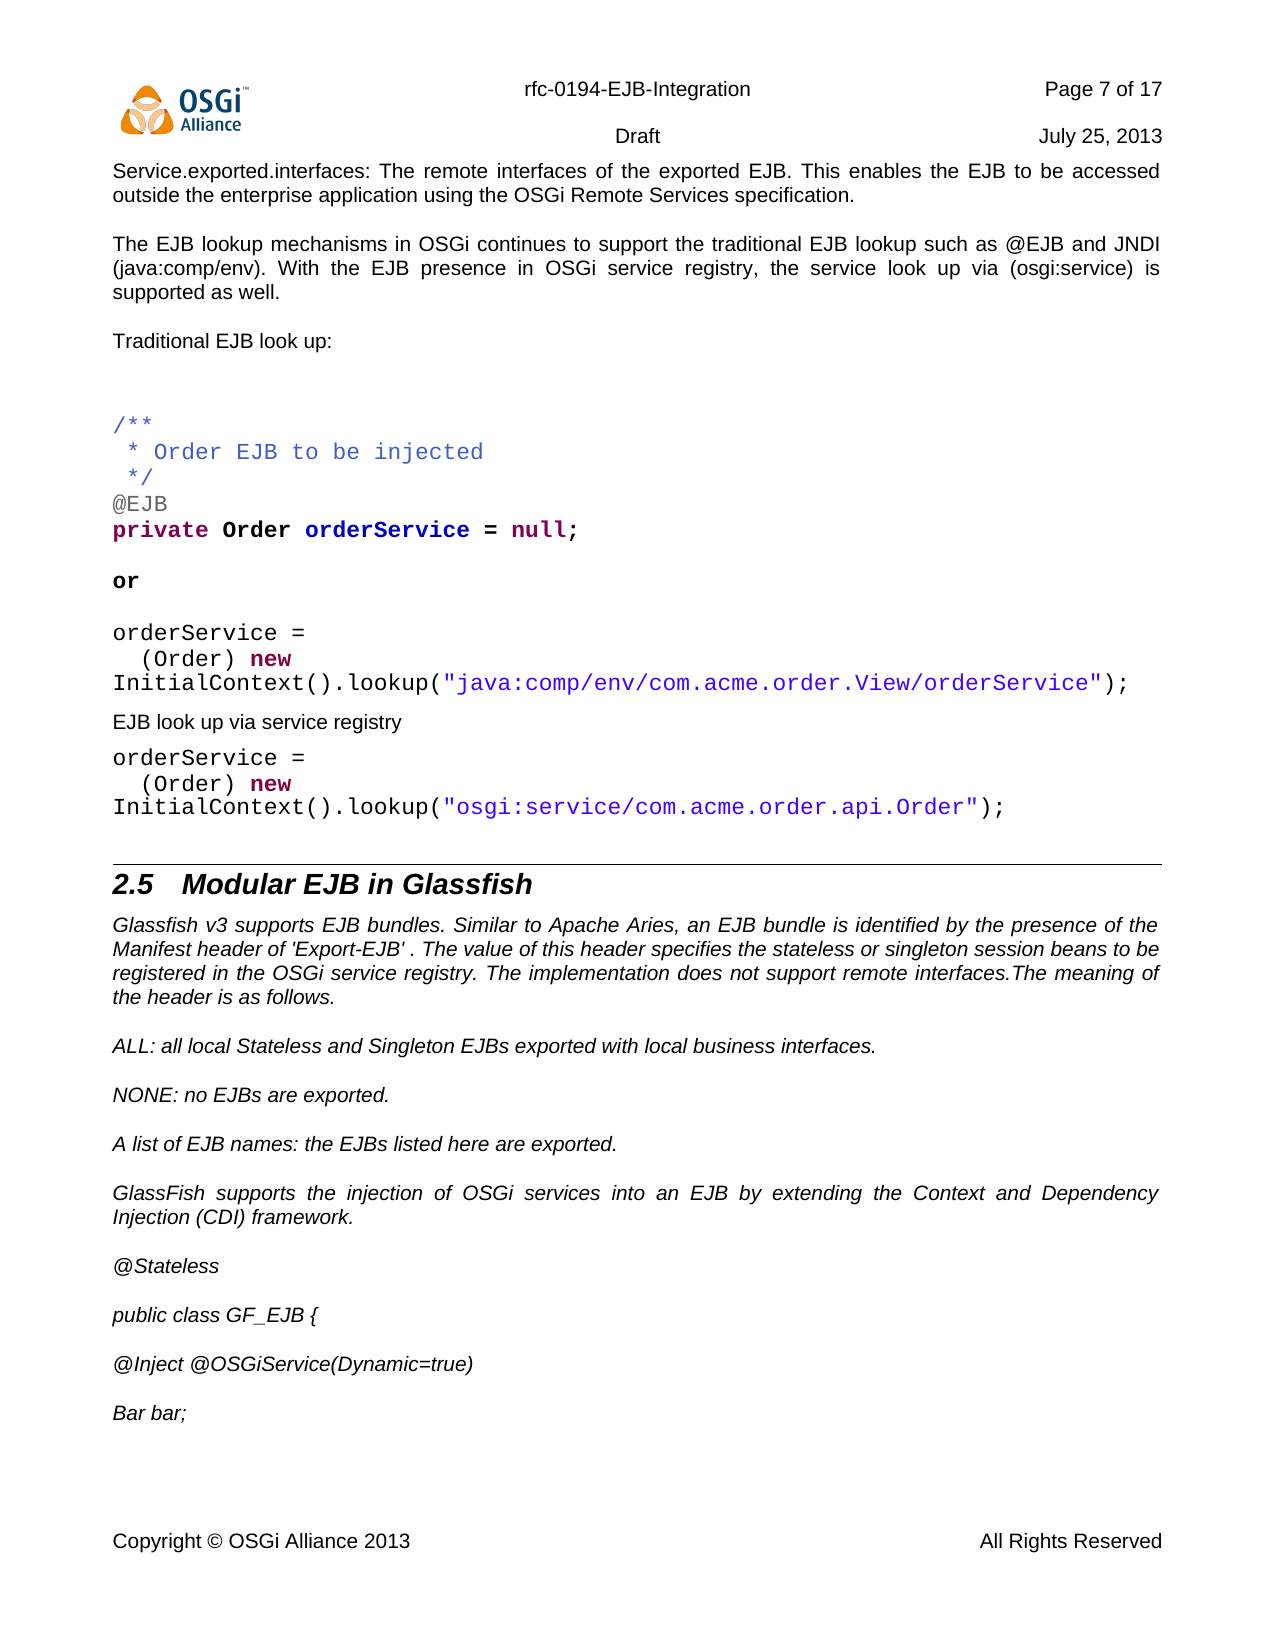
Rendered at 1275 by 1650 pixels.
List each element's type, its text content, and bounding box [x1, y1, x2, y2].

text public class GF_EJB { [112, 1303, 1162, 1327]
text /** [112, 414, 1162, 440]
text * Order EJB to be injected [112, 440, 1162, 466]
text GlassFish supports the injection of OSGi services into an EJB by extending the Context and Dependency Injection (CDI) framework. [112, 1181, 1162, 1229]
text or [112, 570, 1162, 596]
text @Stateless [112, 1254, 1162, 1278]
text (Order) new InitialContext().lookup("osgi:service/com.acme.order.api.Order"); [112, 772, 1162, 821]
text A list of EJB names: the EJBs listed here are exported. [112, 1132, 1162, 1156]
text EJB look up via service registry [112, 709, 1162, 733]
text Glassfish v3 supports EJB bundles. Similar to Apache Aries, an EJB bundle is identified by the presence of the Manifest header of 'Export-EJB' . The value of this header specifies the stateless or singleton session beans to be registered in the OSGi service registry. The implementation does not support remote interfaces.The meaning of the header is as follows. [112, 913, 1162, 1009]
text @EJB [112, 492, 1162, 518]
text */ [112, 466, 1162, 492]
text (Order) new InitialContext().lookup("java:comp/env/com.acme.order.View/orderService"); [112, 648, 1162, 697]
text Bar bar; [112, 1401, 1162, 1424]
text Traditional EJB look up: [112, 329, 1162, 353]
text private Order orderService = null; [112, 518, 1162, 544]
text Service.exported.interfaces: The remote interfaces of the exported EJB. This enables the EJB to be accessed outside the enterprise application using the OSGi Remote Services specification. [112, 159, 1162, 207]
text orderService = [112, 622, 1162, 648]
text @Inject @OSGiService(Dynamic=true) [112, 1352, 1162, 1376]
text ALL: all local Stateless and Singleton EJBs exported with local business interfaces. [112, 1034, 1162, 1058]
text NONE: no EJBs are exported. [112, 1083, 1162, 1107]
text The EJB lookup mechanisms in OSGi continues to support the traditional EJB lookup such as @EJB and JNDI (java:comp/env). With the EJB presence in OSGi service registry, the service look up via (osgi:service) is supported as well. [112, 232, 1162, 304]
text orderService = [112, 746, 1162, 772]
subtitle Modular EJB in Glassfish [112, 865, 1162, 901]
picture [113, 78, 257, 142]
